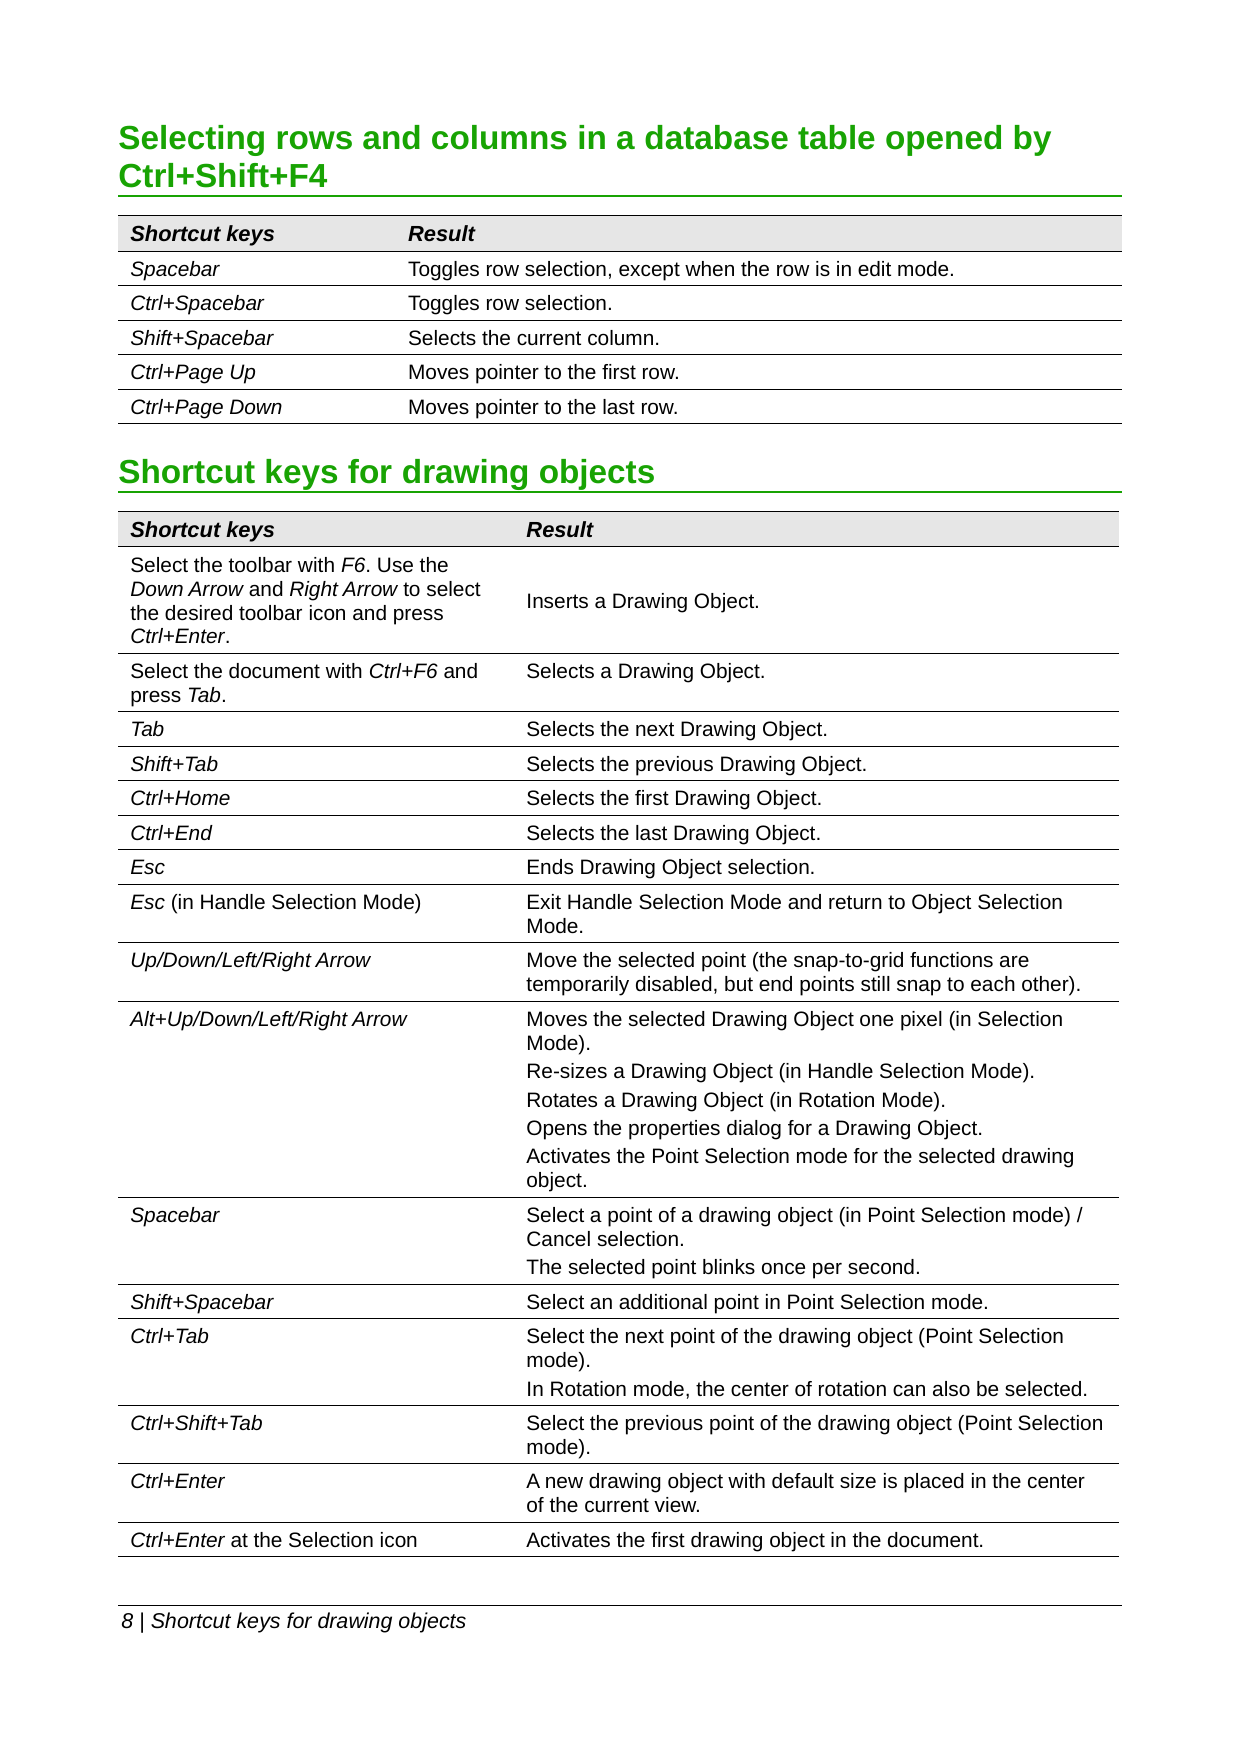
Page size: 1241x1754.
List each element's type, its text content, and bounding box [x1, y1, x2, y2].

table_cell Select the next point of the drawing object (Point Selection mode). In Rotation mode, the center of rotation can also be selected. [514, 1319, 1119, 1405]
table_cell Ctrl+Spacebar [118, 286, 396, 319]
table_cell Selects the previous Drawing Object. [514, 747, 1119, 780]
table_header Shortcut keys [118, 512, 514, 546]
table_cell Selects the last Drawing Object. [514, 816, 1119, 849]
table_cell Ctrl+Enter at the Selection icon [118, 1523, 514, 1556]
table_cell Move the selected point (the snap-to-grid functions are temporarily disabled, but end points still snap to each other). [514, 943, 1119, 1001]
table_cell Moves pointer to the first row. [396, 355, 1122, 388]
table_cell Ctrl+Enter [118, 1464, 514, 1522]
table_header Result [514, 512, 1119, 546]
table_cell Ctrl+Shift+Tab [118, 1406, 514, 1463]
table_cell Esc (in Handle Selection Mode) [118, 885, 514, 942]
table_cell Toggles row selection. [396, 286, 1122, 319]
table_cell Alt+Up/Down/Left/Right Arrow [118, 1002, 514, 1197]
table_cell Spacebar [118, 1198, 514, 1283]
table_cell Selects the current column. [396, 321, 1122, 354]
table_cell Selects a Drawing Object. [514, 654, 1119, 711]
table_cell Ctrl+Tab [118, 1319, 514, 1405]
table_cell Select an additional point in Point Selection mode. [514, 1285, 1119, 1318]
subtitle Selecting rows and columns in a database table opened by Ctrl+Shift+F4 [118, 118, 1122, 195]
table_cell Shift+Tab [118, 747, 514, 780]
table_cell Ctrl+Home [118, 781, 514, 815]
table_cell Up/Down/Left/Right Arrow [118, 943, 514, 1001]
table_cell Shift+Spacebar [118, 321, 396, 354]
table_cell Select a point of a drawing object (in Point Selection mode) / Cancel selection. The selected point blinks once per second. [514, 1198, 1119, 1283]
table_cell Ends Drawing Object selection. [514, 850, 1119, 884]
table_cell Moves pointer to the last row. [396, 390, 1122, 423]
table_cell Activates the first drawing object in the document. [514, 1523, 1119, 1556]
table_header Result [396, 216, 1122, 251]
table_cell Spacebar [118, 252, 396, 285]
table_cell Esc [118, 850, 514, 884]
table_cell Selects the next Drawing Object. [514, 712, 1119, 746]
table_cell Select the previous point of the drawing object (Point Selection mode). [514, 1406, 1119, 1463]
subtitle Shortcut keys for drawing objects [118, 452, 1122, 491]
table_cell Inserts a Drawing Object. [514, 547, 1119, 653]
table_cell A new drawing object with default size is placed in the center of the current view. [514, 1464, 1119, 1522]
table_cell Selects the first Drawing Object. [514, 781, 1119, 815]
table_cell Moves the selected Drawing Object one pixel (in Selection Mode). Re-sizes a Drawing Object (in Handle Selection Mode). Rotates a Drawing Object (in Rotation Mode). Opens the properties dialog for a Drawing Object. Activates the Point Selection mode for the selected drawing object. [514, 1002, 1119, 1197]
table_cell Tab [118, 712, 514, 746]
table_cell Toggles row selection, except when the row is in edit mode. [396, 252, 1122, 285]
table_header Shortcut keys [118, 216, 396, 251]
table_cell Exit Handle Selection Mode and return to Object Selection Mode. [514, 885, 1119, 942]
table_cell Shift+Spacebar [118, 1285, 514, 1318]
table_cell Ctrl+End [118, 816, 514, 849]
table_cell Select the toolbar with F6. Use the Down Arrow and Right Arrow to select the desired toolbar icon and press Ctrl+Enter. [118, 547, 514, 653]
table_cell Ctrl+Page Up [118, 355, 396, 388]
table_cell Ctrl+Page Down [118, 390, 396, 423]
table_cell Select the document with Ctrl+F6 and press Tab. [118, 654, 514, 711]
